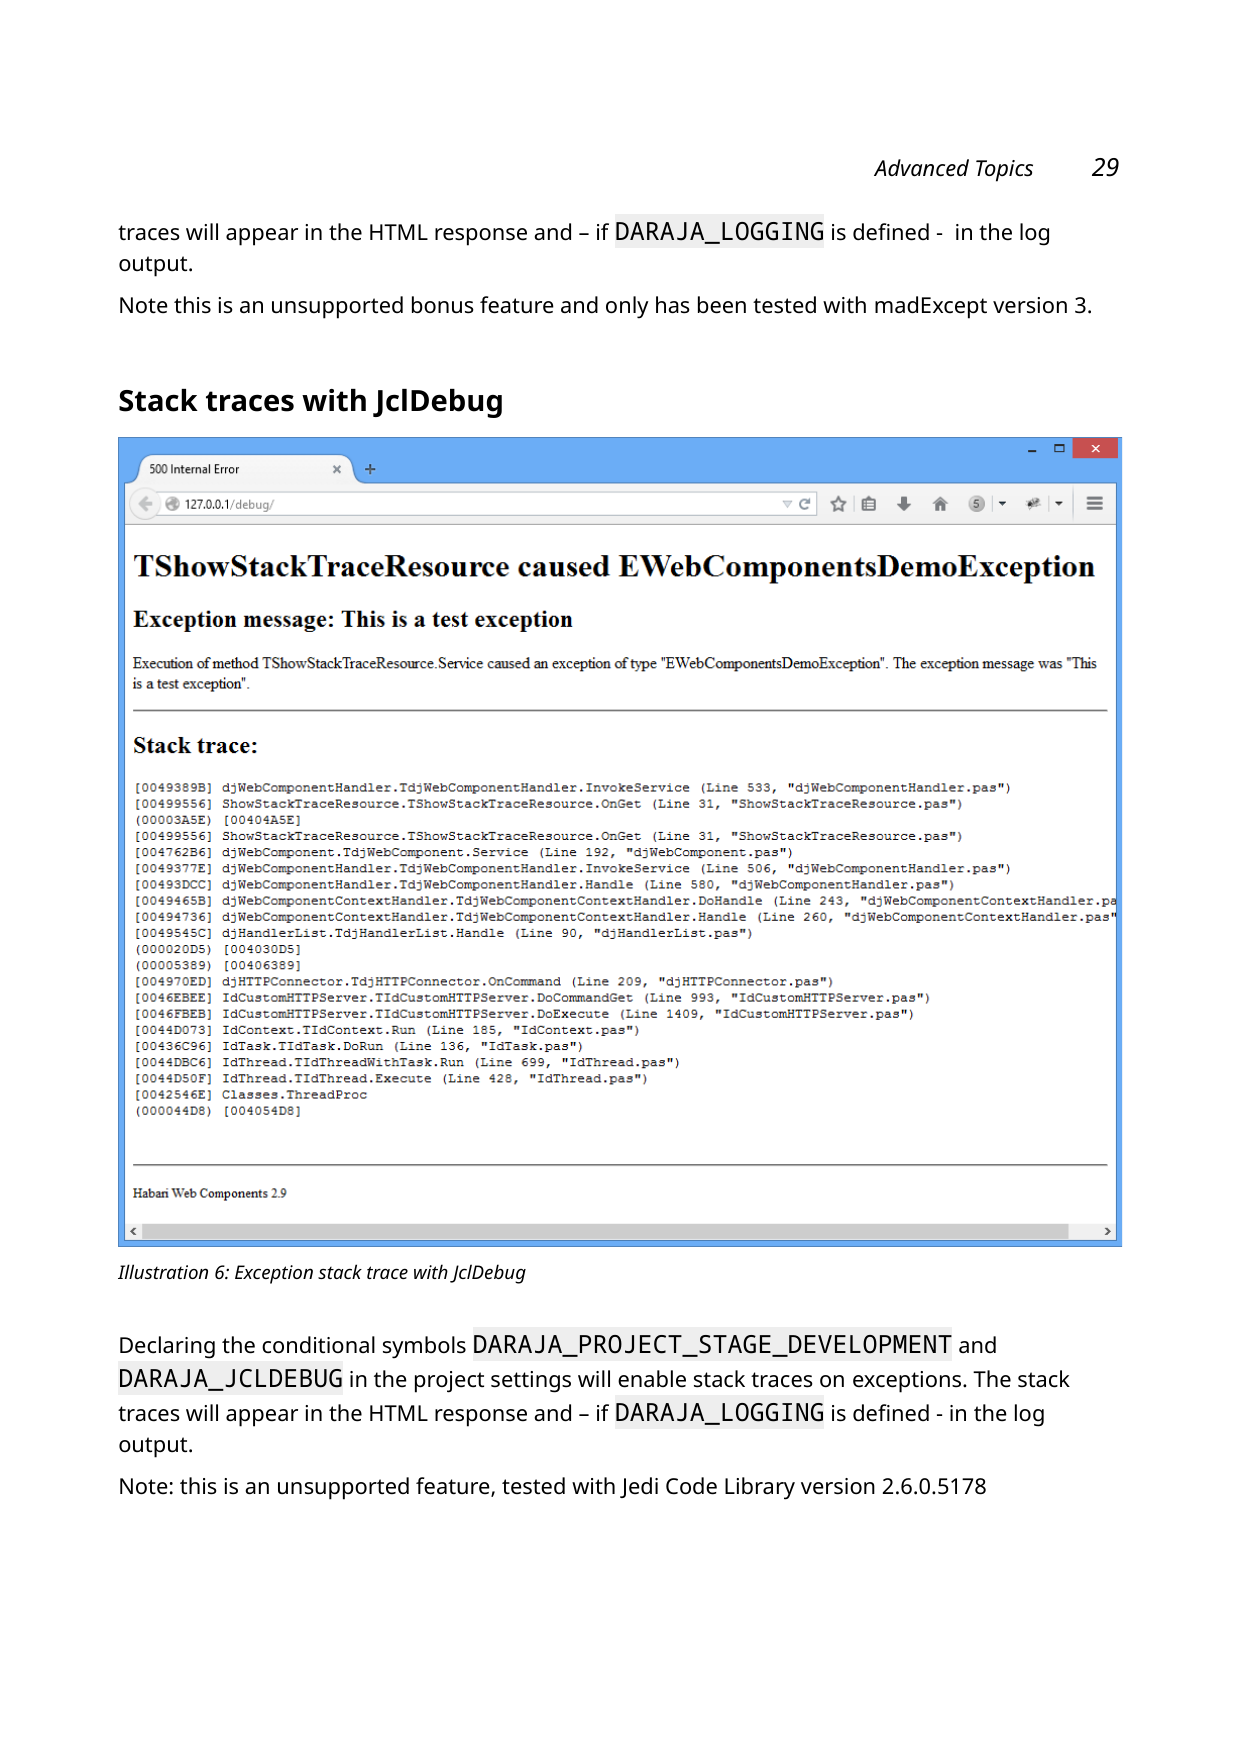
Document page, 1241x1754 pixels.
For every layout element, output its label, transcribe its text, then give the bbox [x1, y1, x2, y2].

picture [118, 437, 1123, 1247]
text Note this is an unsupported bonus feature and only has been tested with madExcept version 3. [118, 290, 1122, 320]
subtitle Stack traces with JclDebug [118, 380, 1122, 419]
text Declaring the conditional symbols DARAJA_PROJECT_STAGE_DEVELOPMENT and DARAJA_JCLDEBUG in the project settings will enable stack traces on exceptions. The stack traces will appear in the HTML response and – if DARAJA_LOGGING is defined - in the log output. [118, 1327, 1122, 1459]
text traces will appear in the HTML response and – if DARAJA_LOGGING is defined - in the log output. [118, 213, 1122, 277]
text Illustration 6: Exception stack trace with JclDebug [118, 1247, 1122, 1284]
text Note: this is an unsupported feature, tested with Jedi Code Library version 2.6.0.5178 [118, 1471, 1122, 1501]
